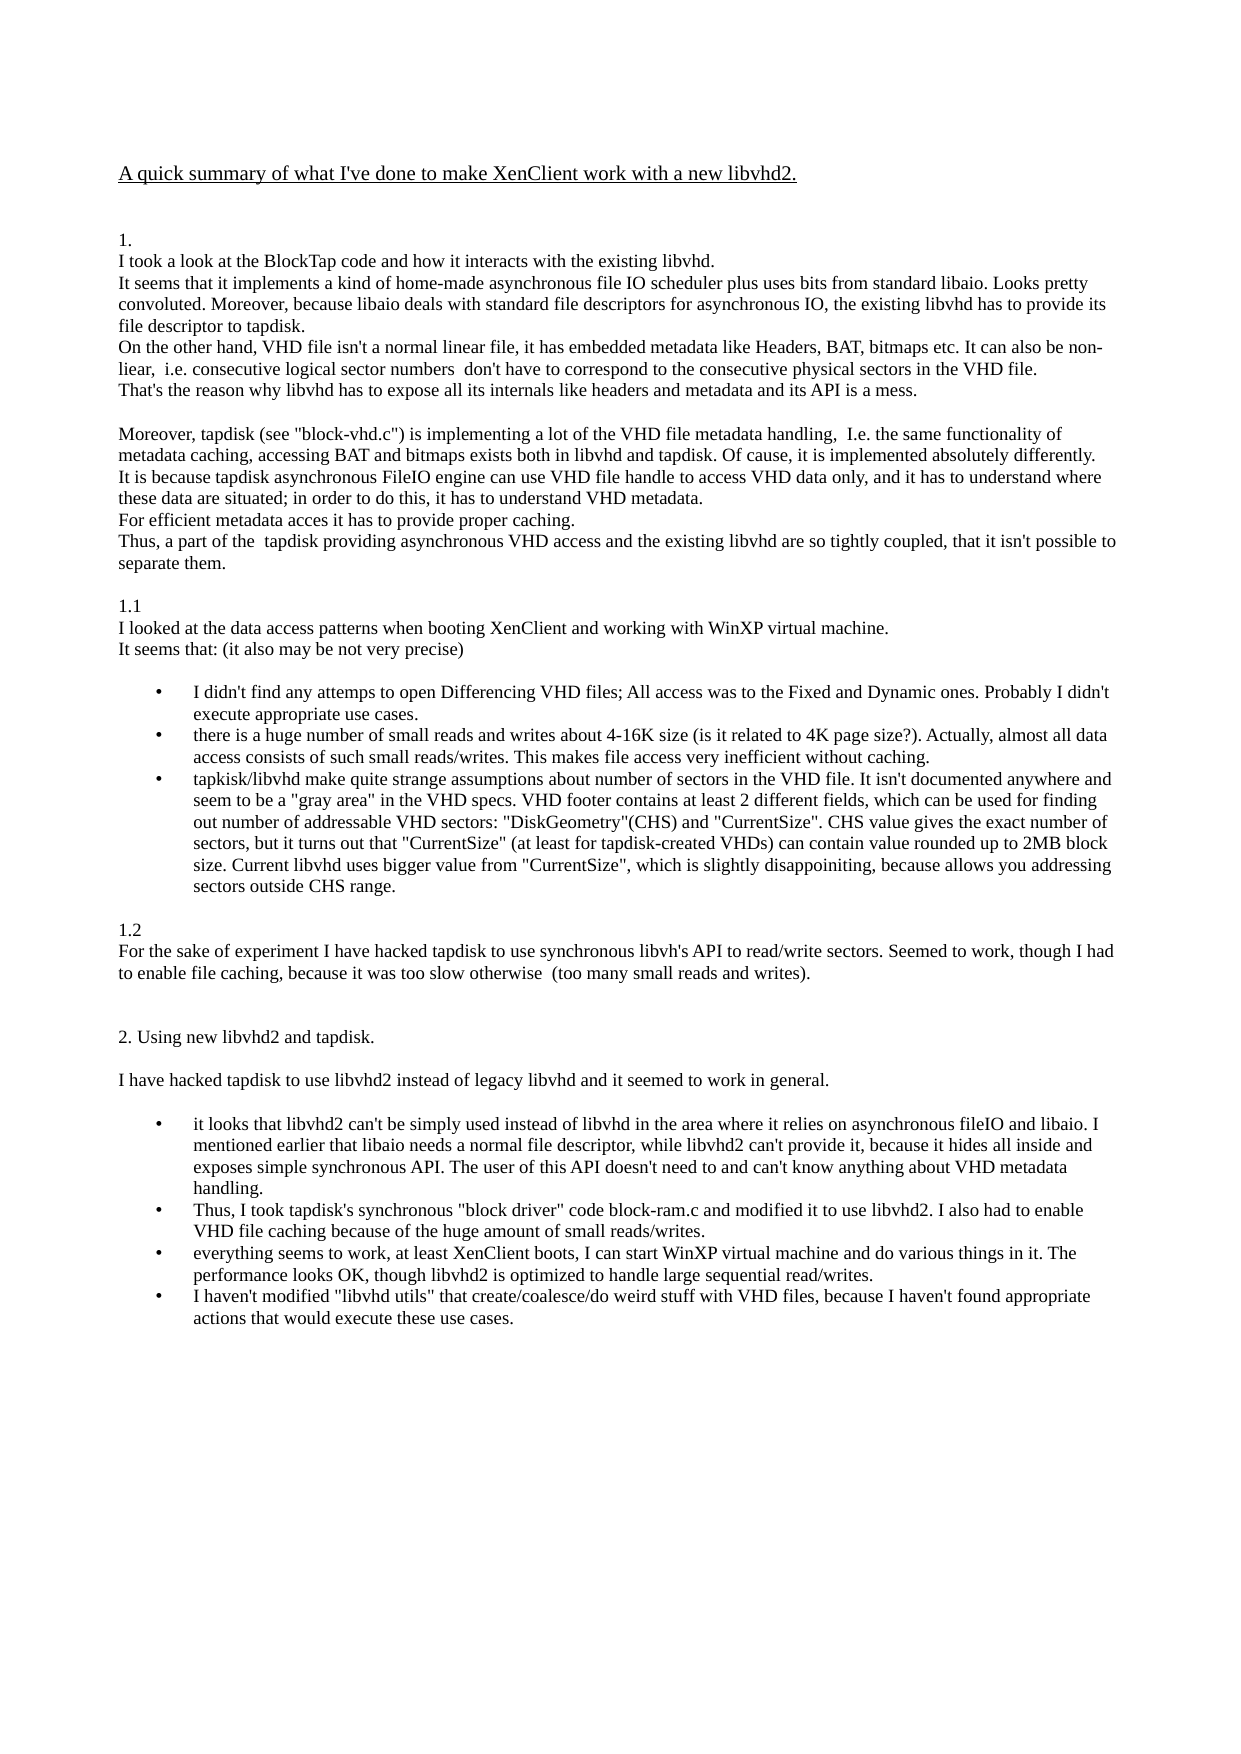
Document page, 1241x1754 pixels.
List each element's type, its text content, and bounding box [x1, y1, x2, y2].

list it looks that libvhd2 can't be simply used instead of libvhd in the area where it relies on asynchronous fileIO and libaio. I mentioned earlier that libaio needs a normal file descriptor, while libvhd2 can't provide it, because it hides all inside and exposes simple synchronous API. The user of this API doesn't need to and can't know anything about VHD metadata handling. [156, 1112, 1122, 1199]
text I took a look at the BlockTap code and how it interacts with the existing libvhd. [118, 250, 1122, 272]
text It is because tapdisk asynchronous FileIO engine can use VHD file handle to access VHD data only, and it has to understand where these data are situated; in order to do this, it has to understand VHD metadata. [118, 466, 1122, 509]
list tapkisk/libvhd make quite strange assumptions about number of sectors in the VHD file. It isn't documented anywhere and seem to be a "gray area" in the VHD specs. VHD footer contains at least 2 different fields, which can be used for finding out number of addressable VHD sectors: "DiskGeometry"(CHS) and "CurrentSize". CHS value gives the exact number of sectors, but it turns out that "CurrentSize" (at least for tapdisk-created VHDs) can contain value rounded up to 2MB block size. Current libvhd uses bigger value from "CurrentSize", which is slightly disappoiniting, because allows you addressing sectors outside CHS range. [156, 767, 1122, 897]
text For efficient metadata acces it has to provide proper caching. [118, 509, 1122, 530]
text I looked at the data access patterns when booting XenClient and working with WinXP virtual machine. [118, 617, 1122, 638]
text 1. [118, 228, 1122, 250]
text That's the reason why libvhd has to expose all its internals like headers and metadata and its API is a mess. [118, 379, 1122, 401]
list Thus, I took tapdisk's synchronous "block driver" code block-ram.c and modified it to use libvhd2. I also had to enable VHD file caching because of the huge amount of small reads/writes. [156, 1199, 1122, 1242]
text 1.1 [118, 595, 1122, 617]
list I didn't find any attemps to open Differencing VHD files; All access was to the Fixed and Dynamic ones. Probably I didn't execute appropriate use cases. [156, 681, 1122, 724]
list I haven't modified "libvhd utils" that create/coalesce/do weird stuff with VHD files, because I haven't found appropriate actions that would execute these use cases. [156, 1285, 1122, 1328]
text A quick summary of what I've done to make XenClient work with a new libvhd2. [118, 161, 1122, 185]
text Moreover, tapdisk (see "block-vhd.c") is implementing a lot of the VHD file metadata handling, I.e. the same functionality of metadata caching, accessing BAT and bitmaps exists both in libvhd and tapdisk. Of cause, it is implemented absolutely differently. [118, 422, 1122, 466]
text It seems that: (it also may be not very precise) [118, 638, 1122, 660]
text For the sake of experiment I have hacked tapdisk to use synchronous libvh's API to read/write sectors. Seemed to work, though I had to enable file caching, because it was too slow otherwise (too many small reads and writes). [118, 940, 1122, 983]
text 2. Using new libvhd2 and tapdisk. [118, 1026, 1122, 1048]
text Thus, a part of the tapdisk providing asynchronous VHD access and the existing libvhd are so tightly coupled, that it isn't possible to separate them. [118, 530, 1122, 573]
list there is a huge number of small reads and writes about 4-16K size (is it related to 4K page size?). Actually, almost all data access consists of such small reads/writes. This makes file access very inefficient without caching. [156, 724, 1122, 767]
list everything seems to work, at least XenClient boots, I can start WinXP virtual machine and do various things in it. The performance looks OK, though libvhd2 is optimized to handle large sequential read/writes. [156, 1242, 1122, 1285]
text It seems that it implements a kind of home-made asynchronous file IO scheduler plus uses bits from standard libaio. Looks pretty convoluted. Moreover, because libaio deals with standard file descriptors for asynchronous IO, the existing libvhd has to provide its file descriptor to tapdisk. [118, 272, 1122, 336]
text On the other hand, VHD file isn't a normal linear file, it has embedded metadata like Headers, BAT, bitmaps etc. It can also be non-liear, i.e. consecutive logical sector numbers don't have to correspond to the consecutive physical sectors in the VHD file. [118, 336, 1122, 379]
text I have hacked tapdisk to use libvhd2 instead of legacy libvhd and it seemed to work in general. [118, 1069, 1122, 1091]
text 1.2 [118, 918, 1122, 940]
